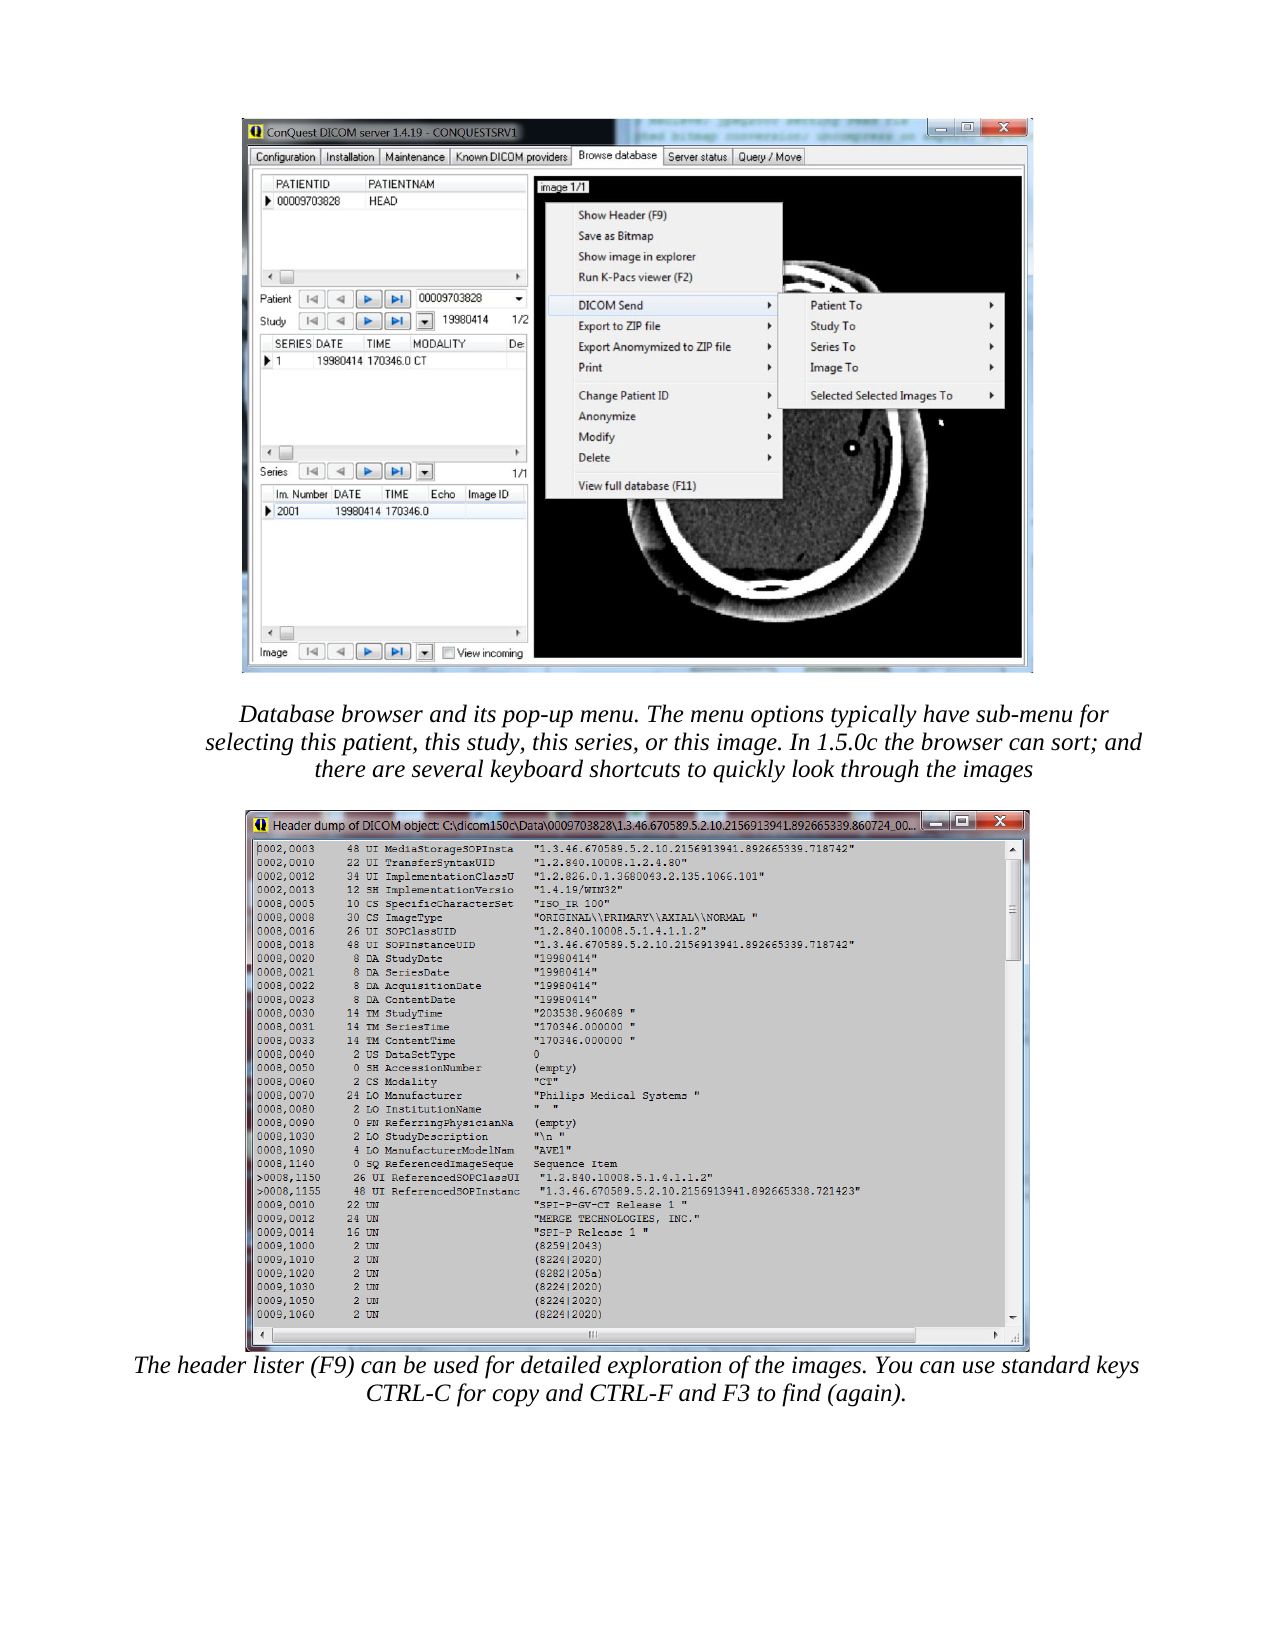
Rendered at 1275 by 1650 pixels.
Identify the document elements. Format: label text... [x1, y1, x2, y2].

text The header lister (F9) can be used for detailed exploration of the images. You can use standard keys CTRL-C for copy and CTRL-F and F3 to find (again). [118, 1284, 1157, 1407]
text Database browser and its pop-up menu. The menu options typically have sub-menu for selecting this patient, this study, this series, or this image. In 1.5.0c the browser can sort; and there are several keyboard shortcuts to quickly look through the images [193, 700, 1157, 783]
picture [241, 118, 1034, 673]
picture [245, 810, 1030, 1352]
